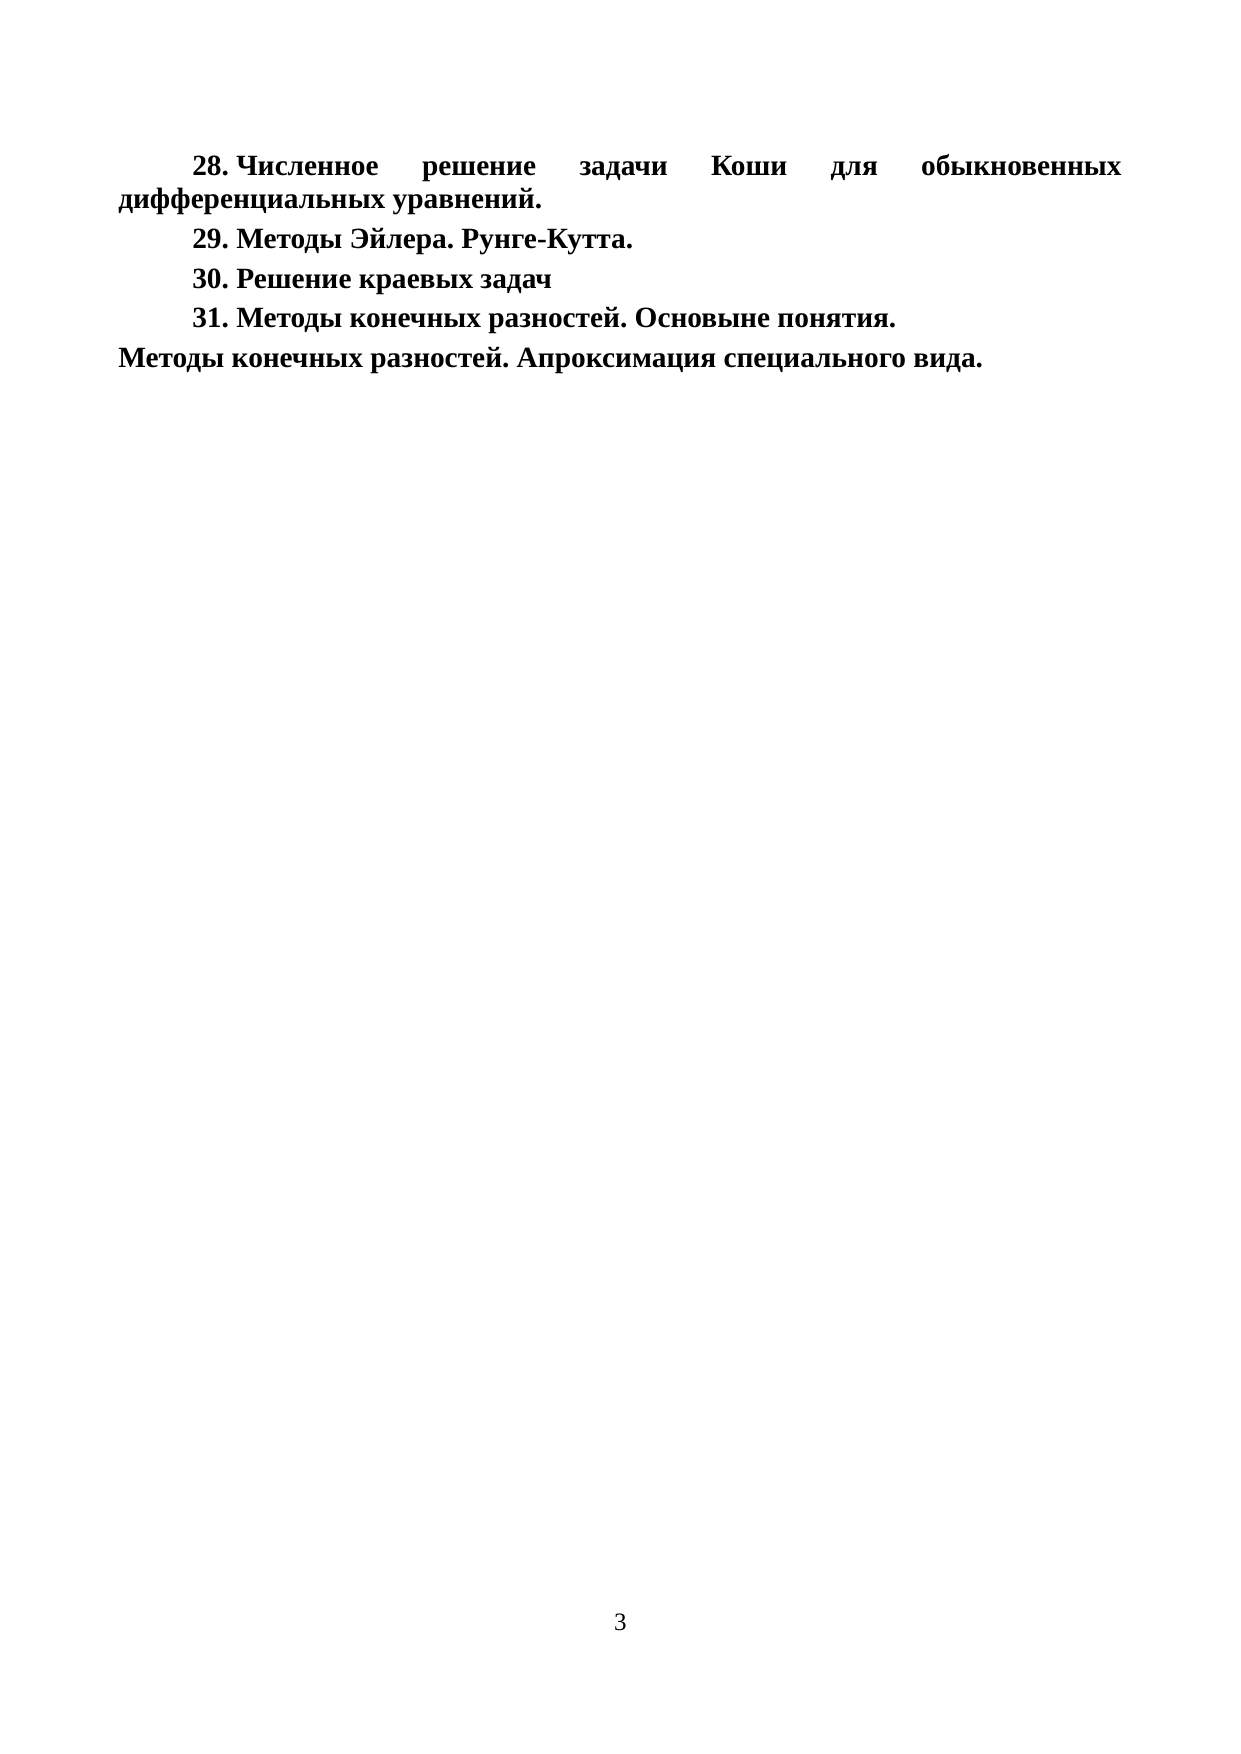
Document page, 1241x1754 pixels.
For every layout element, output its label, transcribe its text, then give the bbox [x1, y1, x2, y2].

subtitle Численное решение задачи Коши для обыкновенных дифференциальных уравнений. [118, 148, 1122, 215]
subtitle Методы конечных разностей. Основыне понятия. [118, 300, 1122, 334]
subtitle Решение краевых задач [118, 261, 1122, 294]
subtitle Методы конечных разностей. Апроксимация специального вида. [118, 340, 1122, 374]
subtitle Методы Эйлера. Рунге-Кутта. [118, 221, 1122, 255]
